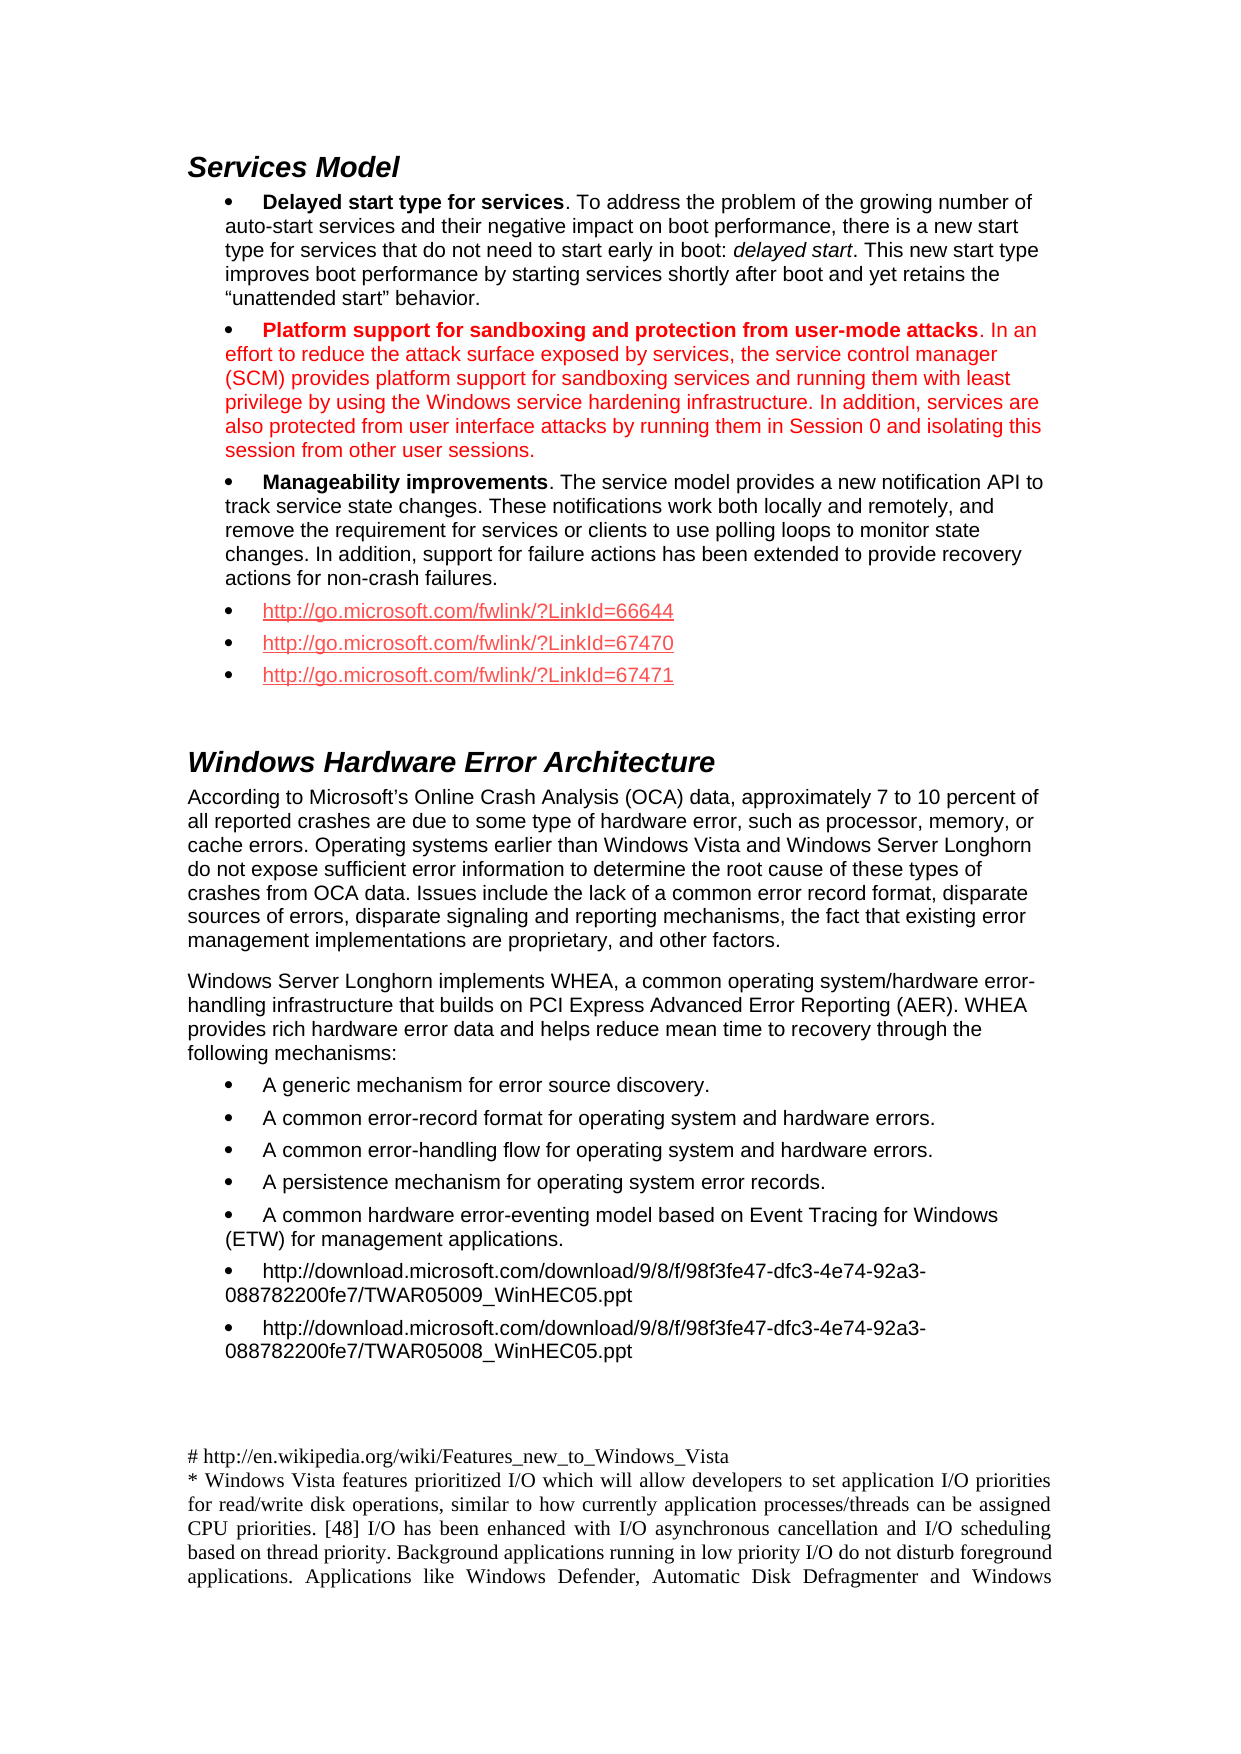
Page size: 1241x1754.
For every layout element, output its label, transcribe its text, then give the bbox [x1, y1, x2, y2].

list A common hardware error-eventing model based on Event Tracing for Windows (ETW) for management applications. [225, 1203, 1053, 1251]
list A generic mechanism for error source discovery. [225, 1073, 1053, 1097]
list A common error-handling flow for operating system and hardware errors. [225, 1138, 1053, 1162]
list Manageability improvements. The service model provides a new notification API to track service state changes. These notifications work both locally and remotely, and remove the requirement for services or clients to use polling loops to monitor state changes. In addition, support for failure actions has been extended to provide recovery actions for non-crash failures. [225, 470, 1053, 590]
subtitle Windows Hardware Error Architecture [187, 745, 1053, 778]
text Windows Server Longhorn implements WHEA, a common operating system/hardware error-handling infrastructure that builds on PCI Express Advanced Error Reporting (AER). WHEA provides rich hardware error data and helps reduce mean time to recovery through the following mechanisms: [187, 969, 1053, 1065]
text According to Microsoft’s Online Crash Analysis (OCA) data, approximately 7 to 10 percent of all reported crashes are due to some type of hardware error, such as processor, memory, or cache errors. Operating systems earlier than Windows Vista and Windows Server Longhorn do not expose sufficient error information to determine the root cause of these types of crashes from OCA data. Issues include the lack of a common error record format, disparate sources of errors, disparate signaling and reporting mechanisms, the fact that existing error management implementations are proprietary, and other factors. [187, 784, 1053, 952]
text * Windows Vista features prioritized I/O which will allow developers to set application I/O priorities for read/write disk operations, similar to how currently application processes/threads can be assigned CPU priorities. [48] I/O has been enhanced with I/O asynchronous cancellation and I/O scheduling based on thread priority. Background applications running in low priority I/O do not disturb foreground applications. Applications like Windows Defender, Automatic Disk Defragmenter and Windows [187, 1468, 1053, 1588]
list http://go.microsoft.com/fwlink/?LinkId=67471 [225, 663, 1053, 687]
list Platform support for sandboxing and protection from user-mode attacks. In an effort to reduce the attack surface exposed by services, the service control manager (SCM) provides platform support for sandboxing services and running them with least privilege by using the Windows service hardening infrastructure. In addition, services are also protected from user interface attacks by running them in Session 0 and isolating this session from other user sessions. [225, 318, 1053, 462]
list Delayed start type for services. To address the problem of the growing number of auto-start services and their negative impact on boot performance, there is a new start type for services that do not need to start early in boot: delayed start. This new start type improves boot performance by starting services shortly after boot and yet retains the “unattended start” behavior. [225, 190, 1053, 310]
list http://go.microsoft.com/fwlink/?LinkId=66644 [225, 598, 1053, 622]
subtitle Services Model [187, 150, 1053, 183]
list http://download.microsoft.com/download/9/8/f/98f3fe47-dfc3-4e74-92a3-088782200fe7/TWAR05008_WinHEC05.ppt [225, 1315, 1053, 1363]
list http://go.microsoft.com/fwlink/?LinkId=67470 [225, 631, 1053, 655]
list A common error-record format for operating system and hardware errors. [225, 1105, 1053, 1129]
list A persistence mechanism for operating system error records. [225, 1170, 1053, 1194]
list http://download.microsoft.com/download/9/8/f/98f3fe47-dfc3-4e74-92a3-088782200fe7/TWAR05009_WinHEC05.ppt [225, 1259, 1053, 1307]
text # http://en.wikipedia.org/wiki/Features_new_to_Windows_Vista [187, 1444, 1053, 1468]
